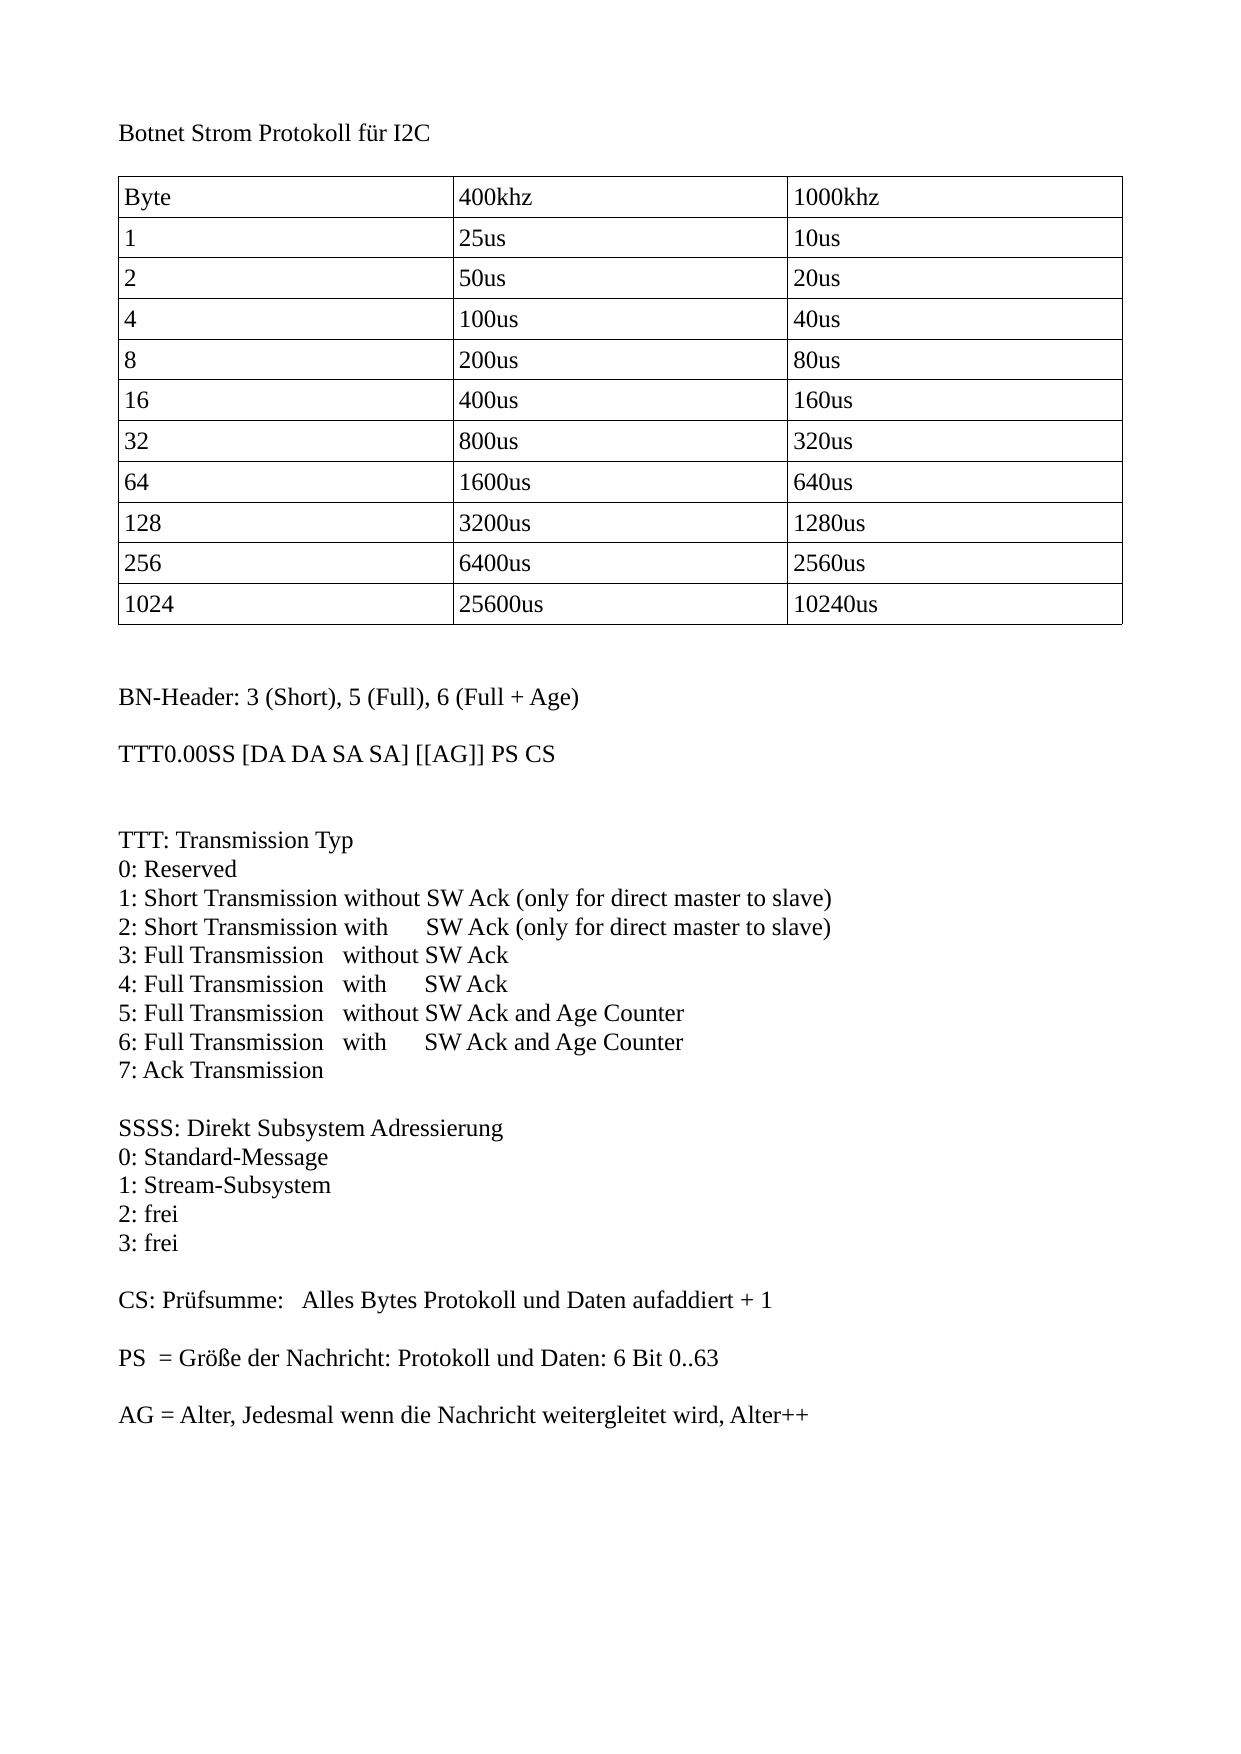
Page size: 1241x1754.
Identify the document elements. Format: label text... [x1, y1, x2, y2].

text 6: Full Transmission with SW Ack and Age Counter [118, 1027, 1122, 1055]
table_cell 40us [788, 299, 1122, 338]
table_cell 1600us [454, 462, 787, 501]
text 3: Full Transmission without SW Ack [118, 940, 1122, 969]
text 2: frei [118, 1199, 1122, 1228]
text 7: Ack Transmission [118, 1055, 1122, 1084]
table_cell 256 [119, 543, 453, 583]
table_cell 160us [788, 380, 1122, 420]
text 0: Reserved [118, 854, 1122, 883]
text 1: Short Transmission without SW Ack (only for direct master to slave) [118, 883, 1122, 912]
text 4: Full Transmission with SW Ack [118, 969, 1122, 998]
table_cell 100us [454, 299, 787, 338]
table_cell 50us [454, 258, 787, 298]
text BN-Header: 3 (Short), 5 (Full), 6 (Full + Age) [118, 682, 1122, 710]
text 2: Short Transmission with SW Ack (only for direct master to slave) [118, 912, 1122, 940]
table_cell 32 [119, 421, 453, 461]
text AG = Alter, Jedesmal wenn die Nachricht weitergleitet wird, Alter++ [118, 1400, 1122, 1429]
text 1: Stream-Subsystem [118, 1170, 1122, 1199]
table_cell 640us [788, 462, 1122, 501]
table_cell 3200us [454, 503, 787, 542]
table_cell 2 [119, 258, 453, 298]
table_cell 800us [454, 421, 787, 461]
table_cell 6400us [454, 543, 787, 583]
table_cell 1280us [788, 503, 1122, 542]
table_cell 128 [119, 503, 453, 542]
text TTT: Transmission Typ [118, 825, 1122, 854]
table_header Byte [119, 177, 453, 216]
table_cell 200us [454, 340, 787, 379]
table_cell 2560us [788, 543, 1122, 583]
table_cell 80us [788, 340, 1122, 379]
table_cell 16 [119, 380, 453, 420]
table_cell 1 [119, 218, 453, 257]
table_cell 320us [788, 421, 1122, 461]
table_cell 25600us [454, 584, 787, 624]
text CS: Prüfsumme: Alles Bytes Protokoll und Daten aufaddiert + 1 [118, 1285, 1122, 1314]
table_cell 64 [119, 462, 453, 501]
text Botnet Strom Protokoll für I2C [118, 118, 1122, 147]
table_cell 400us [454, 380, 787, 420]
table_cell 4 [119, 299, 453, 338]
table_header 400khz [454, 177, 787, 216]
text 0: Standard-Message [118, 1142, 1122, 1170]
text PS = Größe der Nachricht: Protokoll und Daten: 6 Bit 0..63 [118, 1343, 1122, 1372]
table_cell 10us [788, 218, 1122, 257]
table_cell 1024 [119, 584, 453, 624]
text 5: Full Transmission without SW Ack and Age Counter [118, 998, 1122, 1027]
text TTT0.00SS [DA DA SA SA] [[AG]] PS CS [118, 739, 1122, 768]
table_cell 20us [788, 258, 1122, 298]
table_cell 8 [119, 340, 453, 379]
text SSSS: Direkt Subsystem Adressierung [118, 1113, 1122, 1142]
table_cell 25us [454, 218, 787, 257]
text 3: frei [118, 1228, 1122, 1257]
table_header 1000khz [788, 177, 1122, 216]
table_cell 10240us [788, 584, 1122, 624]
